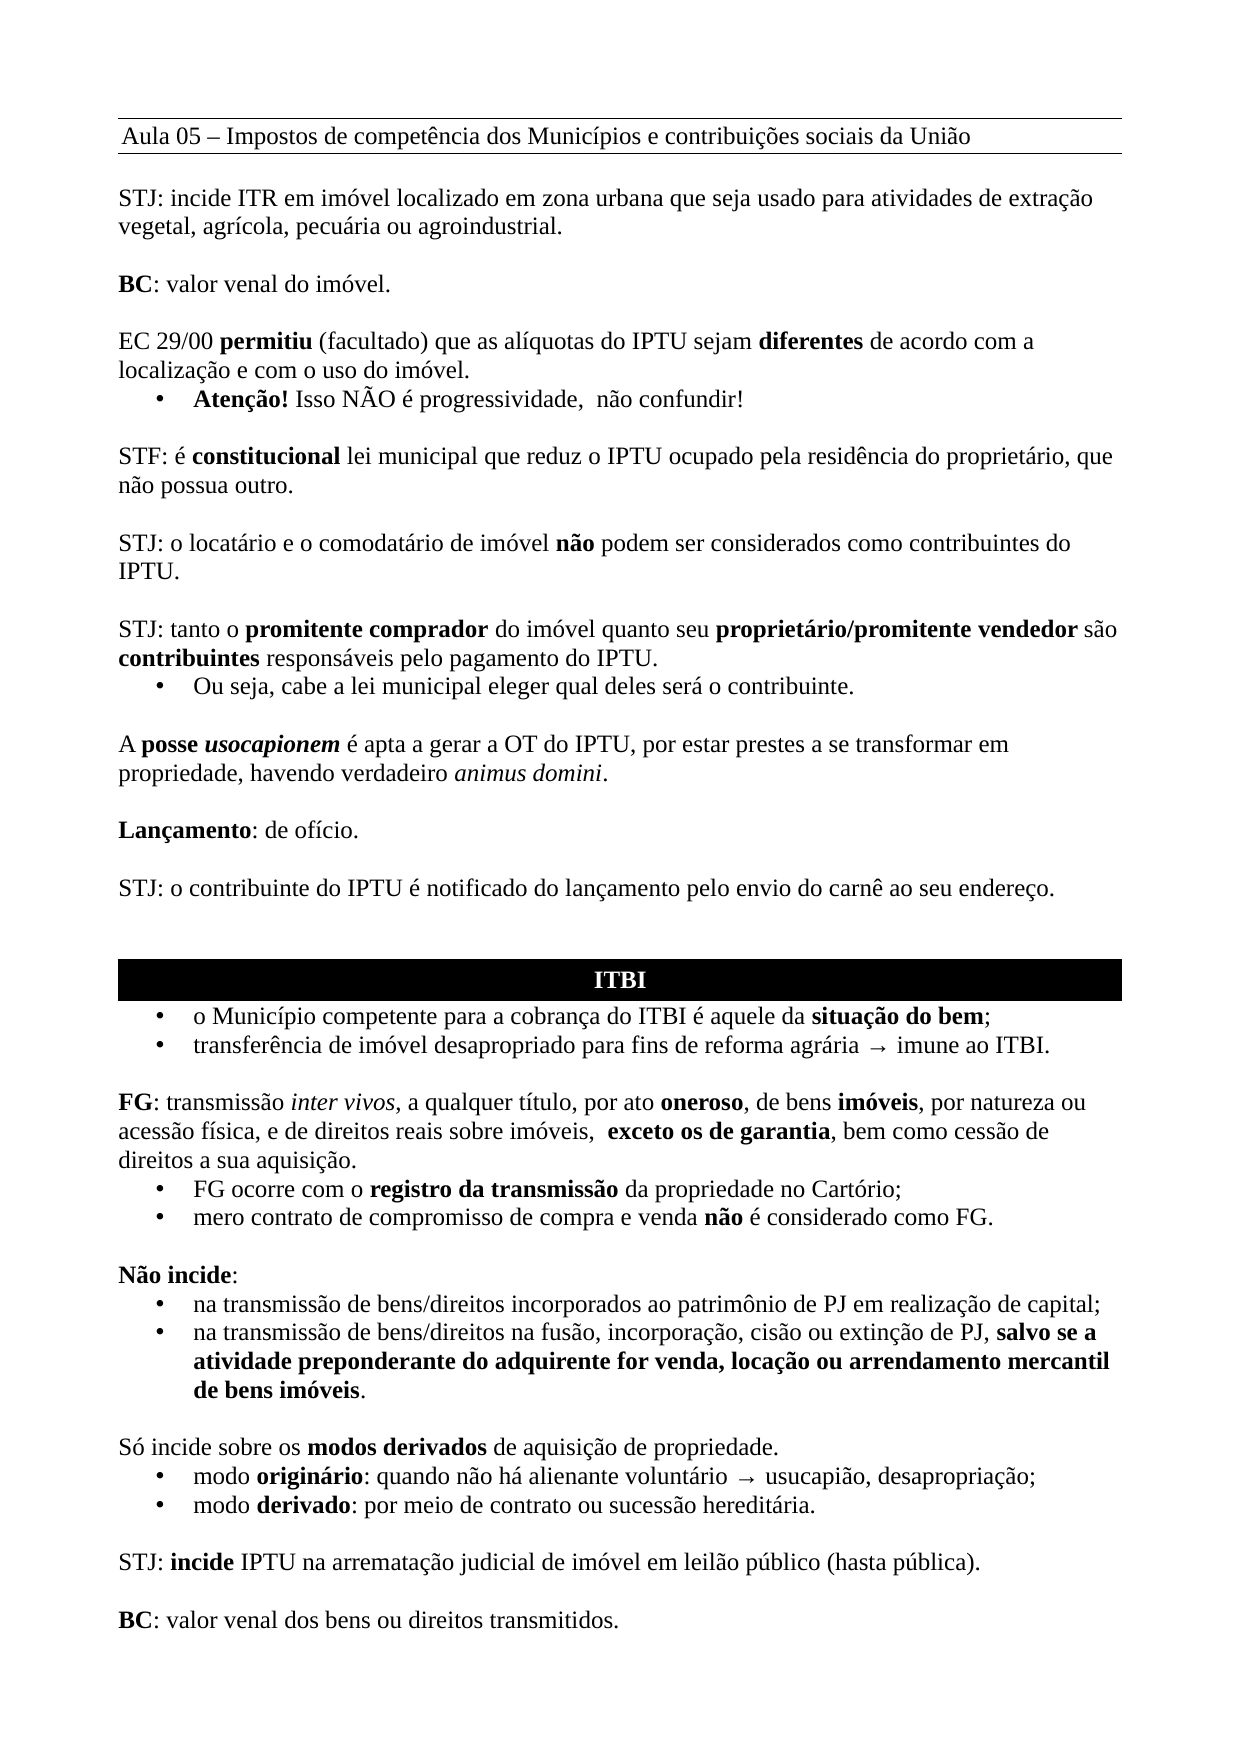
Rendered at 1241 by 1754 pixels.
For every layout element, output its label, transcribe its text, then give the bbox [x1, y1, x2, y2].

text STF: é constitucional lei municipal que reduz o IPTU ocupado pela residência do proprietário, que não possua outro. [118, 441, 1122, 499]
text STJ: o contribuinte do IPTU é notificado do lançamento pelo envio do carnê ao seu endereço. [118, 873, 1122, 901]
list o Município competente para a cobrança do ITBI é aquele da situação do bem; [156, 1001, 1122, 1030]
text EC 29/00 permitiu (facultado) que as alíquotas do IPTU sejam diferentes de acordo com a localização e com o uso do imóvel. [118, 326, 1122, 384]
text STJ: incide IPTU na arrematação judicial de imóvel em leilão público (hasta pública). [118, 1547, 1122, 1576]
text STJ: tanto o promitente comprador do imóvel quanto seu proprietário/promitente vendedor são contribuintes responsáveis pelo pagamento do IPTU. [118, 614, 1122, 671]
list Atenção! Isso NÃO é progressividade, não confundir! [156, 384, 1122, 413]
list FG ocorre com o registro da transmissão da propriedade no Cartório; [156, 1174, 1122, 1202]
text STJ: o locatário e o comodatário de imóvel não podem ser considerados como contribuintes do IPTU. [118, 528, 1122, 585]
text Só incide sobre os modos derivados de aquisição de propriedade. [118, 1432, 1122, 1461]
list modo originário: quando não há alienante voluntário → usucapião, desapropriação; [156, 1461, 1122, 1490]
list na transmissão de bens/direitos na fusão, incorporação, cisão ou extinção de PJ, salvo se a atividade preponderante do adquirente for venda, locação ou arrendamento mercantil de bens imóveis. [156, 1317, 1122, 1404]
text Não incide: [118, 1260, 1122, 1289]
text BC: valor venal do imóvel. [118, 269, 1122, 298]
list mero contrato de compromisso de compra e venda não é considerado como FG. [156, 1202, 1122, 1231]
text STJ: incide ITR em imóvel localizado em zona urbana que seja usado para atividades de extração vegetal, agrícola, pecuária ou agroindustrial. [118, 183, 1122, 240]
list na transmissão de bens/direitos incorporados ao patrimônio de PJ em realização de capital; [156, 1289, 1122, 1317]
list Ou seja, cabe a lei municipal eleger qual deles será o contribuinte. [156, 671, 1122, 700]
text A posse usocapionem é apta a gerar a OT do IPTU, por estar prestes a se transformar em propriedade, havendo verdadeiro animus domini. [118, 729, 1122, 786]
text Lançamento: de ofício. [118, 815, 1122, 844]
table_header ITBI [119, 960, 1122, 1000]
list transferência de imóvel desapropriado para fins de reforma agrária → imune ao ITBI. [156, 1030, 1122, 1059]
text BC: valor venal dos bens ou direitos transmitidos. [118, 1605, 1122, 1634]
text FG: transmissão inter vivos, a qualquer título, por ato oneroso, de bens imóveis, por natureza ou acessão física, e de direitos reais sobre imóveis, exceto os de garantia, bem como cessão de direitos a sua aquisição. [118, 1087, 1122, 1174]
list modo derivado: por meio de contrato ou sucessão hereditária. [156, 1490, 1122, 1519]
